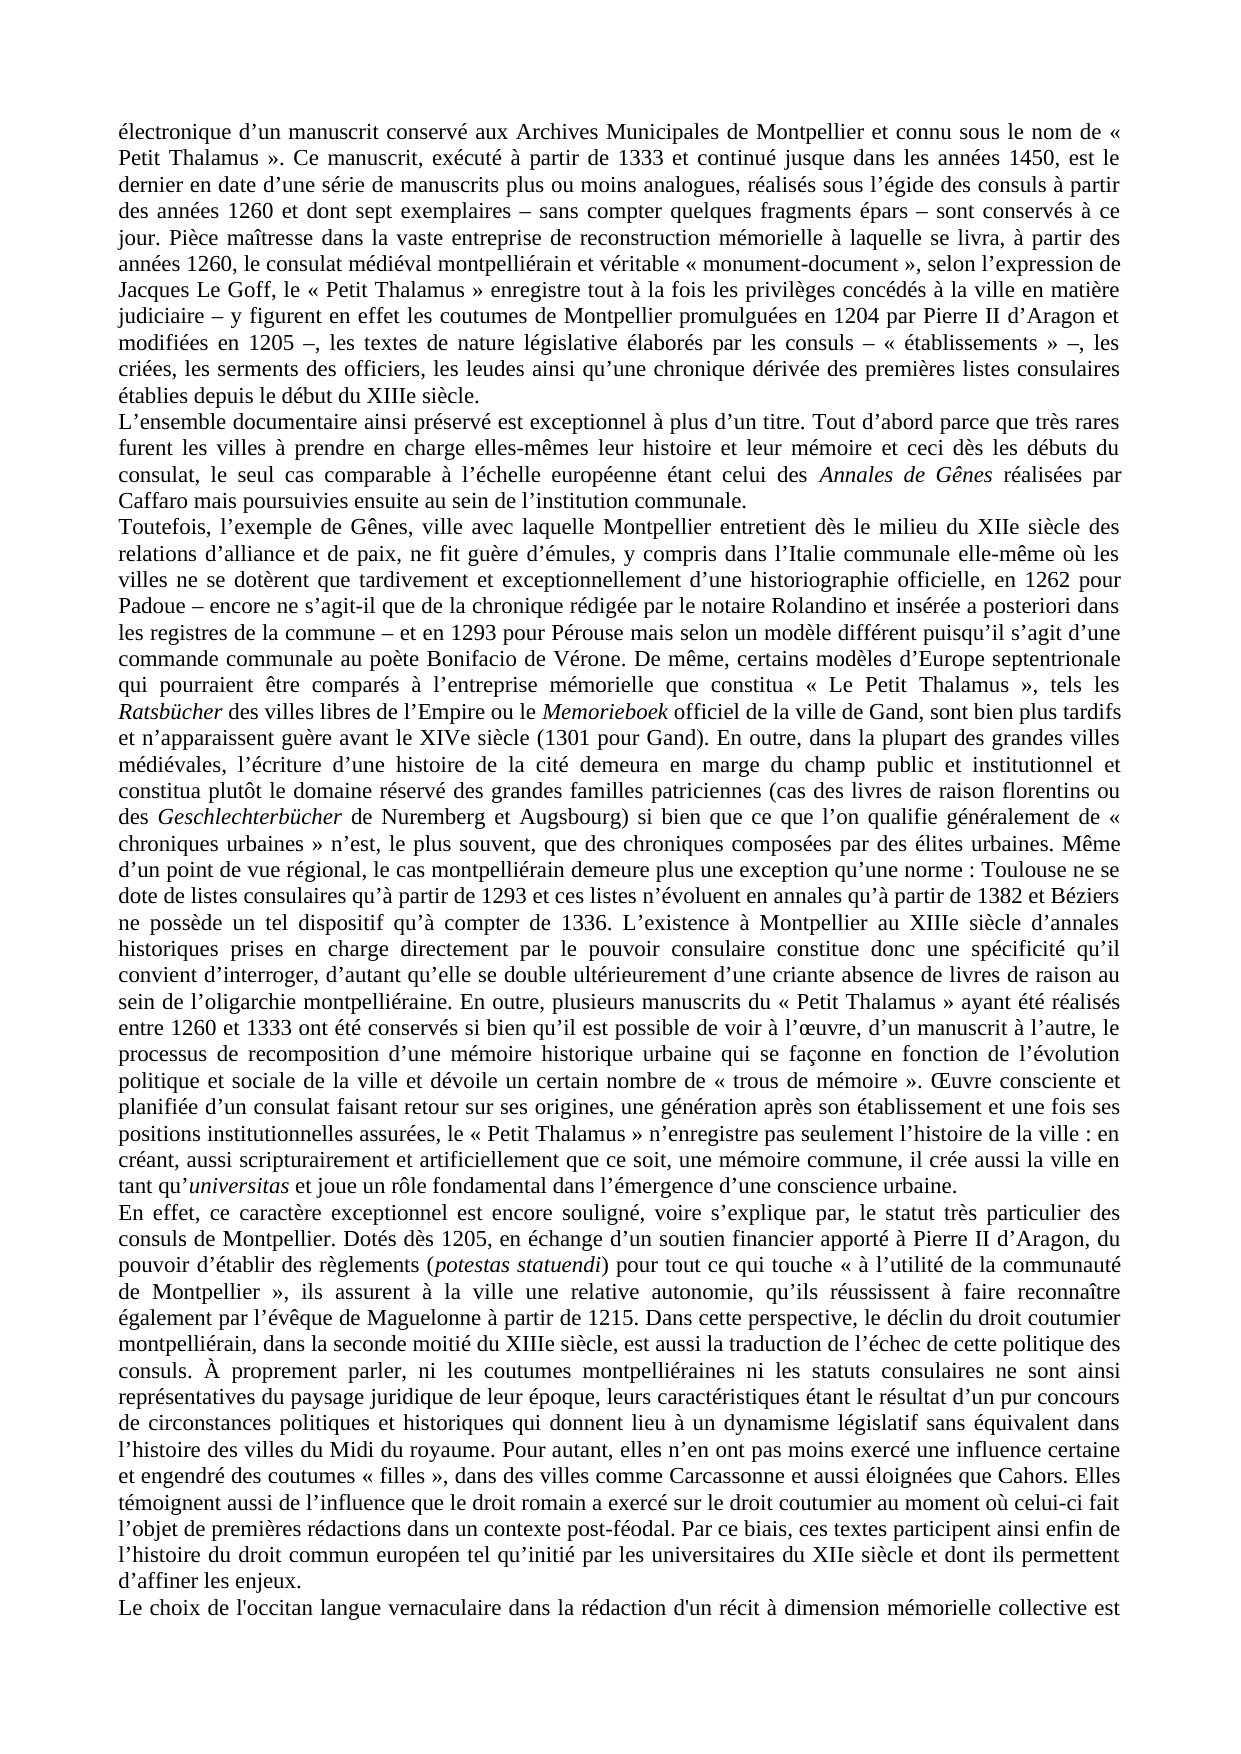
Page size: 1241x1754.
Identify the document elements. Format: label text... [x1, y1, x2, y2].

text Toutefois, l’exemple de Gênes, ville avec laquelle Montpellier entretient dès le milieu du XIIe siècle des relations d’alliance et de paix, ne fit guère d’émules, y compris dans l’Italie communale elle-même où les villes ne se dotèrent que tardivement et exceptionnellement d’une historiographie officielle, en 1262 pour Padoue – encore ne s’agit-il que de la chronique rédigée par le notaire Rolandino et insérée a posteriori dans les registres de la commune – et en 1293 pour Pérouse mais selon un modèle différent puisqu’il s’agit d’une commande communale au poète Bonifacio de Vérone. De même, certains modèles d’Europe septentrionale qui pourraient être comparés à l’entreprise mémorielle que constitua « Le Petit Thalamus », tels les Ratsbücher des villes libres de l’Empire ou le Memorieboek officiel de la ville de Gand, sont bien plus tardifs et n’apparaissent guère avant le XIVe siècle (1301 pour Gand). En outre, dans la plupart des grandes villes médiévales, l’écriture d’une histoire de la cité demeura en marge du champ public et institutionnel et constitua plutôt le domaine réservé des grandes familles patriciennes (cas des livres de raison florentins ou des Geschlechterbücher de Nuremberg et Augsbourg) si bien que ce que l’on qualifie généralement de « chroniques urbaines » n’est, le plus souvent, que des chroniques composées par des élites urbaines. Même d’un point de vue régional, le cas montpelliérain demeure plus une exception qu’une norme : Toulouse ne se dote de listes consulaires qu’à partir de 1293 et ces listes n’évoluent en annales qu’à partir de 1382 et Béziers ne possède un tel dispositif qu’à compter de 1336. L’existence à Montpellier au XIIIe siècle d’annales historiques prises en charge directement par le pouvoir consulaire constitue donc une spécificité qu’il convient d’interroger, d’autant qu’elle se double ultérieurement d’une criante absence de livres de raison au sein de l’oligarchie montpelliéraine. En outre, plusieurs manuscrits du « Petit Thalamus » ayant été réalisés entre 1260 et 1333 ont été conservés si bien qu’il est possible de voir à l’œuvre, d’un manuscrit à l’autre, le processus de recomposition d’une mémoire historique urbaine qui se façonne en fonction de l’évolution politique et sociale de la ville et dévoile un certain nombre de « trous de mémoire ». Œuvre consciente et planifiée d’un consulat faisant retour sur ses origines, une génération après son établissement et une fois ses positions institutionnelles assurées, le « Petit Thalamus » n’enregistre pas seulement l’histoire de la ville : en créant, aussi scripturairement et artificiellement que ce soit, une mémoire commune, il crée aussi la ville en tant qu’universitas et joue un rôle fondamental dans l’émergence d’une conscience urbaine. [118, 513, 1122, 1199]
text L’ensemble documentaire ainsi préservé est exceptionnel à plus d’un titre. Tout d’abord parce que très rares furent les villes à prendre en charge elles-mêmes leur histoire et leur mémoire et ceci dès les débuts du consulat, le seul cas comparable à l’échelle européenne étant celui des Annales de Gênes réalisées par Caffaro mais poursuivies ensuite au sein de l’institution communale. [118, 408, 1122, 513]
text En effet, ce caractère exceptionnel est encore souligné, voire s’explique par, le statut très particulier des consuls de Montpellier. Dotés dès 1205, en échange d’un soutien financier apporté à Pierre II d’Aragon, du pouvoir d’établir des règlements (potestas statuendi) pour tout ce qui touche « à l’utilité de la communauté de Montpellier », ils assurent à la ville une relative autonomie, qu’ils réussissent à faire reconnaître également par l’évêque de Maguelonne à partir de 1215. Dans cette perspective, le déclin du droit coutumier montpelliérain, dans la seconde moitié du XIIIe siècle, est aussi la traduction de l’échec de cette politique des consuls. À proprement parler, ni les coutumes montpelliéraines ni les statuts consulaires ne sont ainsi représentatives du paysage juridique de leur époque, leurs caractéristiques étant le résultat d’un pur concours de circonstances politiques et historiques qui donnent lieu à un dynamisme législatif sans équivalent dans l’histoire des villes du Midi du royaume. Pour autant, elles n’en ont pas moins exercé une influence certaine et engendré des coutumes « filles », dans des villes comme Carcassonne et aussi éloignées que Cahors. Elles témoignent aussi de l’influence que le droit romain a exercé sur le droit coutumier au moment où celui-ci fait l’objet de premières rédactions dans un contexte post-féodal. Par ce biais, ces textes participent ainsi enfin de l’histoire du droit commun européen tel qu’initié par les universitaires du XIIe siècle et dont ils permettent d’affiner les enjeux. [118, 1199, 1122, 1594]
text électronique d’un manuscrit conservé aux Archives Municipales de Montpellier et connu sous le nom de « Petit Thalamus ». Ce manuscrit, exécuté à partir de 1333 et continué jusque dans les années 1450, est le dernier en date d’une série de manuscrits plus ou moins analogues, réalisés sous l’égide des consuls à partir des années 1260 et dont sept exemplaires – sans compter quelques fragments épars – sont conservés à ce jour. Pièce maîtresse dans la vaste entreprise de reconstruction mémorielle à laquelle se livra, à partir des années 1260, le consulat médiéval montpelliérain et véritable « monument-document », selon l’expression de Jacques Le Goff, le « Petit Thalamus » enregistre tout à la fois les privilèges concédés à la ville en matière judiciaire – y figurent en effet les coutumes de Montpellier promulguées en 1204 par Pierre II d’Aragon et modifiées en 1205 –, les textes de nature législative élaborés par les consuls – « établissements » –, les criées, les serments des officiers, les leudes ainsi qu’une chronique dérivée des premières listes consulaires établies depuis le début du XIIIe siècle. [118, 118, 1122, 408]
text Le choix de l'occitan langue vernaculaire dans la rédaction d'un récit à dimension mémorielle collective est [118, 1594, 1122, 1620]
